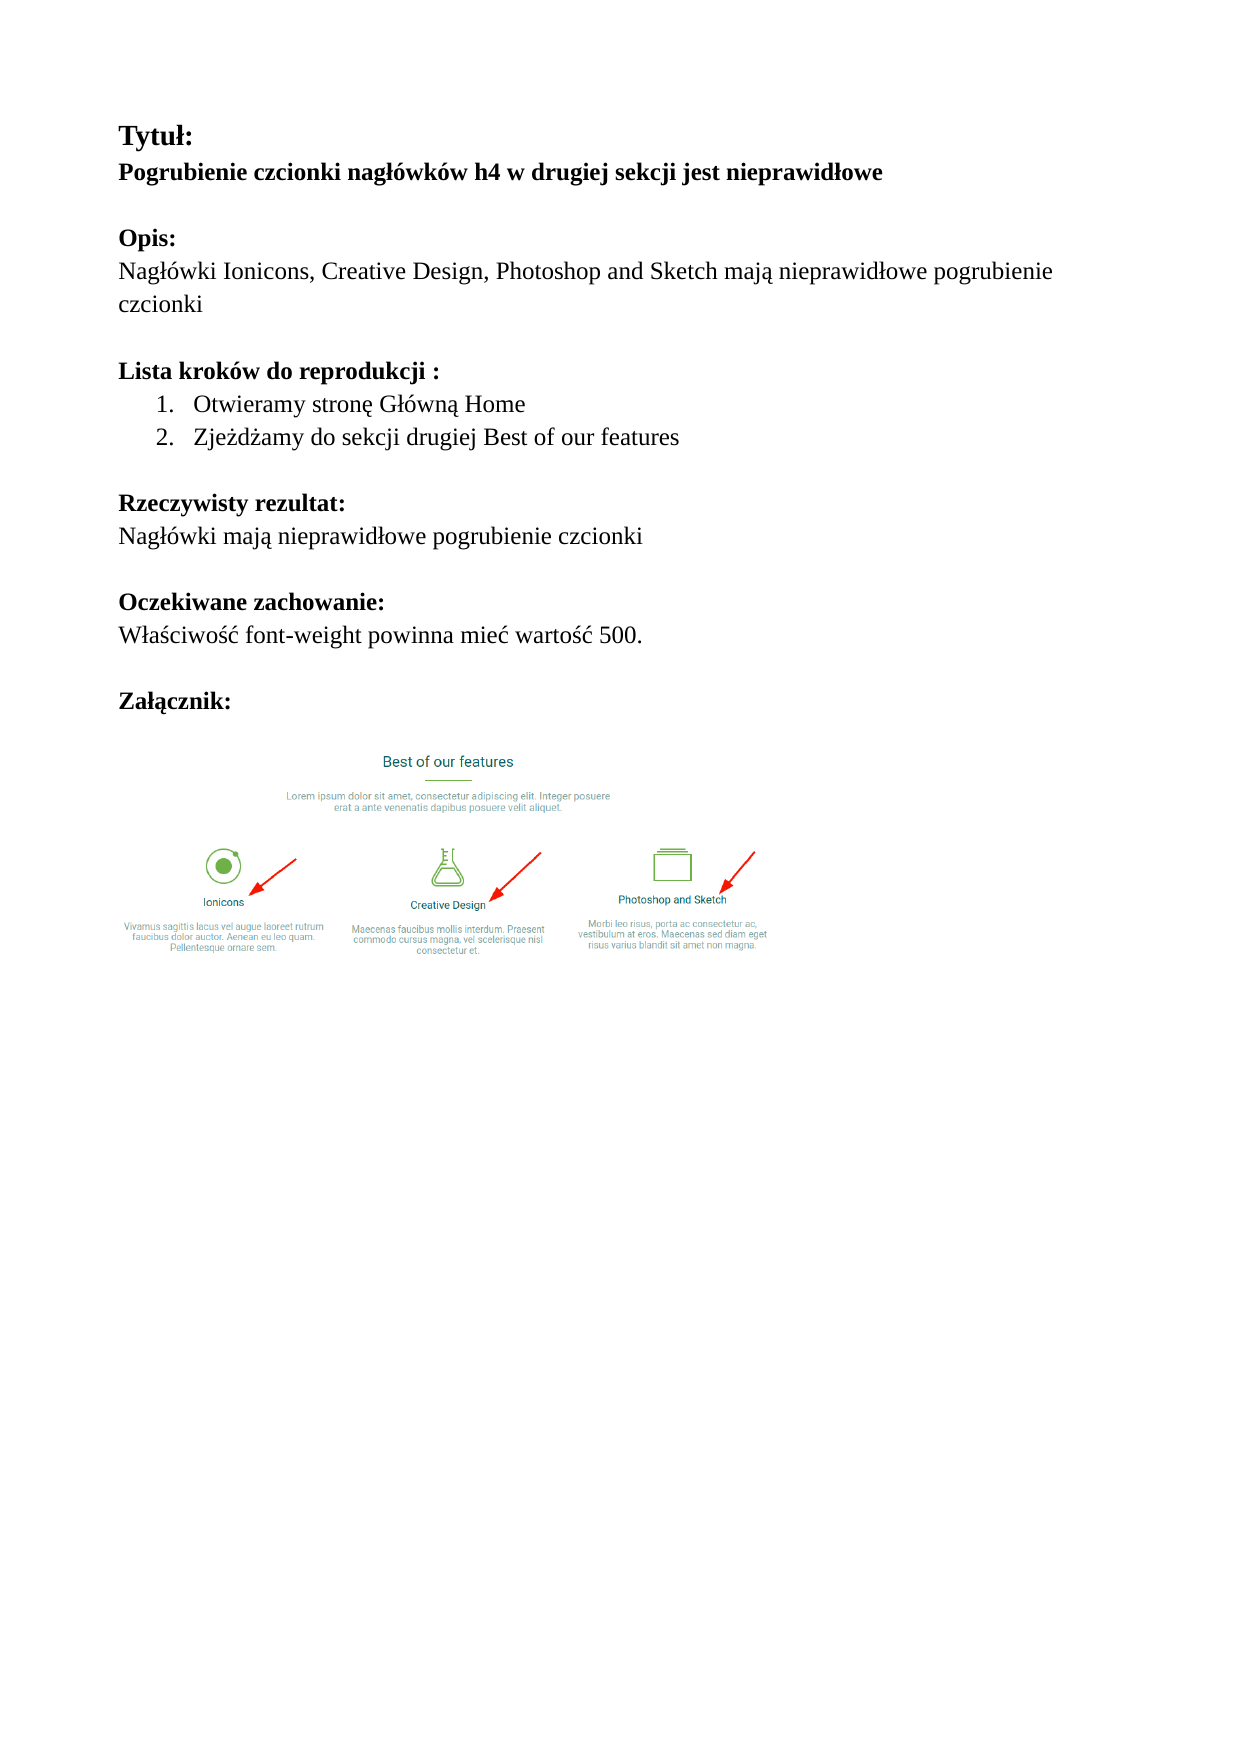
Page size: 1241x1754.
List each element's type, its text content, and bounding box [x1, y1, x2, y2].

text Właściwość font-weight powinna mieć wartość 500. [118, 620, 1122, 649]
list Zjeżdżamy do sekcji drugiej Best of our features [156, 422, 1122, 451]
text Opis: [118, 223, 1122, 251]
text Pogrubienie czcionki nagłówków h4 w drugiej sekcji jest nieprawidłowe [118, 157, 1122, 185]
text Rzeczywisty rezultat: [118, 488, 1122, 517]
text Nagłówki mają nieprawidłowe pogrubienie czcionki [118, 521, 1122, 550]
text Lista kroków do reprodukcji : [118, 356, 1122, 385]
picture [118, 719, 781, 1016]
list Otwieramy stronę Główną Home [156, 389, 1122, 418]
text Nagłówki Ionicons, Creative Design, Photoshop and Sketch mają nieprawidłowe pogrubienie czcionki [118, 256, 1122, 317]
text Oczekiwane zachowanie: [118, 587, 1122, 616]
text Tytuł: [118, 118, 1122, 152]
text Załącznik: [118, 686, 1122, 715]
